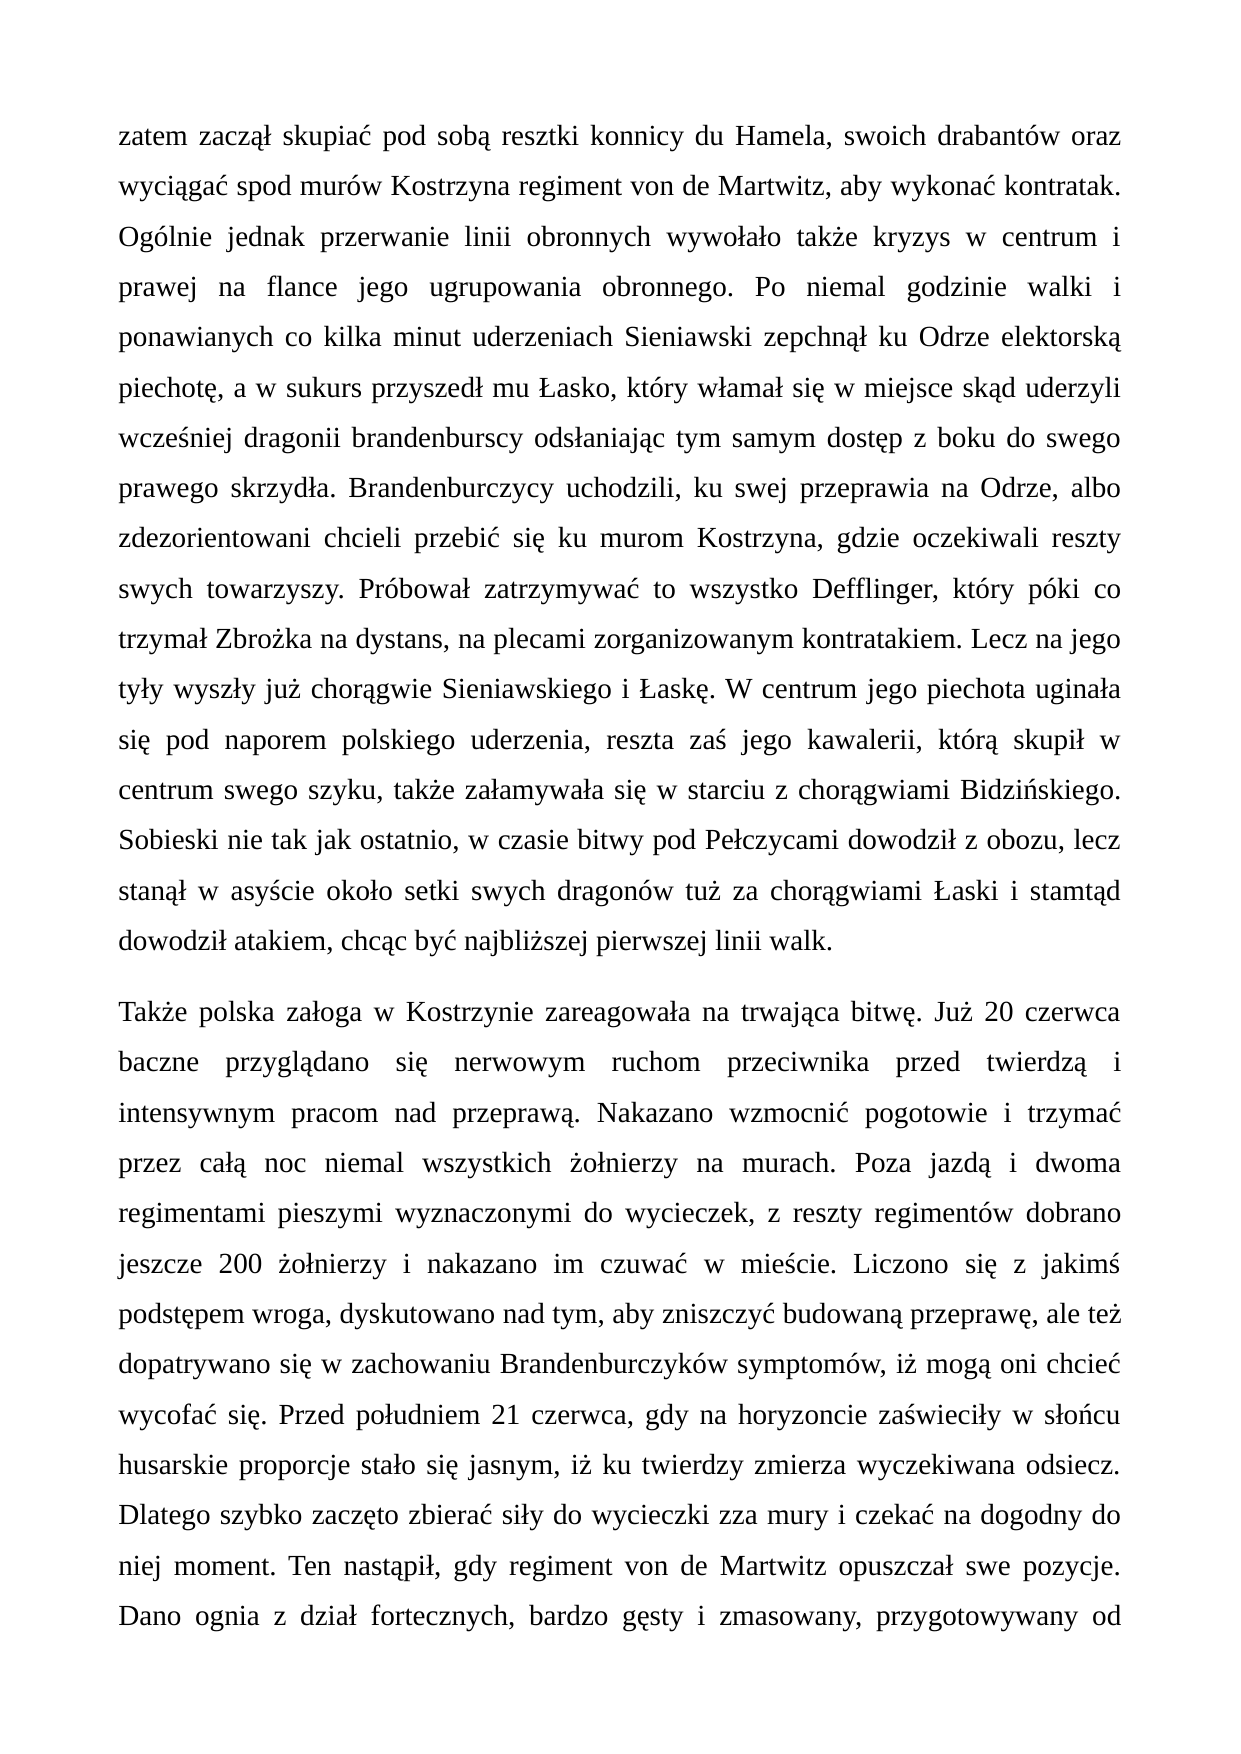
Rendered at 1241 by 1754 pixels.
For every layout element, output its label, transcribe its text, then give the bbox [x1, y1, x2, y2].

text zatem zaczął skupiać pod sobą resztki konnicy du Hamela, swoich drabantów oraz wyciągać spod murów Kostrzyna regiment von de Martwitz, aby wykonać kontratak. Ogólnie jednak przerwanie linii obronnych wywołało także kryzys w centrum i prawej na flance jego ugrupowania obronnego. Po niemal godzinie walki i ponawianych co kilka minut uderzeniach Sieniawski zepchnął ku Odrze elektorską piechotę, a w sukurs przyszedł mu Łasko, który włamał się w miejsce skąd uderzyli wcześniej dragonii brandenburscy odsłaniając tym samym dostęp z boku do swego prawego skrzydła. Brandenburczycy uchodzili, ku swej przeprawia na Odrze, albo zdezorientowani chcieli przebić się ku murom Kostrzyna, gdzie oczekiwali reszty swych towarzyszy. Próbował zatrzymywać to wszystko Defflinger, który póki co trzymał Zbrożka na dystans, na plecami zorganizowanym kontratakiem. Lecz na jego tyły wyszły już chorągwie Sieniawskiego i Łaskę. W centrum jego piechota uginała się pod naporem polskiego uderzenia, reszta zaś jego kawalerii, którą skupił w centrum swego szyku, także załamywała się w starciu z chorągwiami Bidzińskiego. Sobieski nie tak jak ostatnio, w czasie bitwy pod Pełczycami dowodził z obozu, lecz stanął w asyście około setki swych dragonów tuż za chorągwiami Łaski i stamtąd dowodził atakiem, chcąc być najbliższej pierwszej linii walk. [118, 118, 1122, 957]
text Także polska załoga w Kostrzynie zareagowała na trwająca bitwę. Już 20 czerwca baczne przyglądano się nerwowym ruchom przeciwnika przed twierdzą i intensywnym pracom nad przeprawą. Nakazano wzmocnić pogotowie i trzymać przez całą noc niemal wszystkich żołnierzy na murach. Poza jazdą i dwoma regimentami pieszymi wyznaczonymi do wycieczek, z reszty regimentów dobrano jeszcze 200 żołnierzy i nakazano im czuwać w mieście. Liczono się z jakimś podstępem wroga, dyskutowano nad tym, aby zniszczyć budowaną przeprawę, ale też dopatrywano się w zachowaniu Brandenburczyków symptomów, iż mogą oni chcieć wycofać się. Przed południem 21 czerwca, gdy na horyzoncie zaświeciły w słońcu husarskie proporcje stało się jasnym, iż ku twierdzy zmierza wyczekiwana odsiecz. Dlatego szybko zaczęto zbierać siły do wycieczki zza mury i czekać na dogodny do niej moment. Ten nastąpił, gdy regiment von de Martwitz opuszczał swe pozycje. Dano ognia z dział fortecznych, bardzo gęsty i zmasowany, przygotowywany od [118, 994, 1122, 1632]
